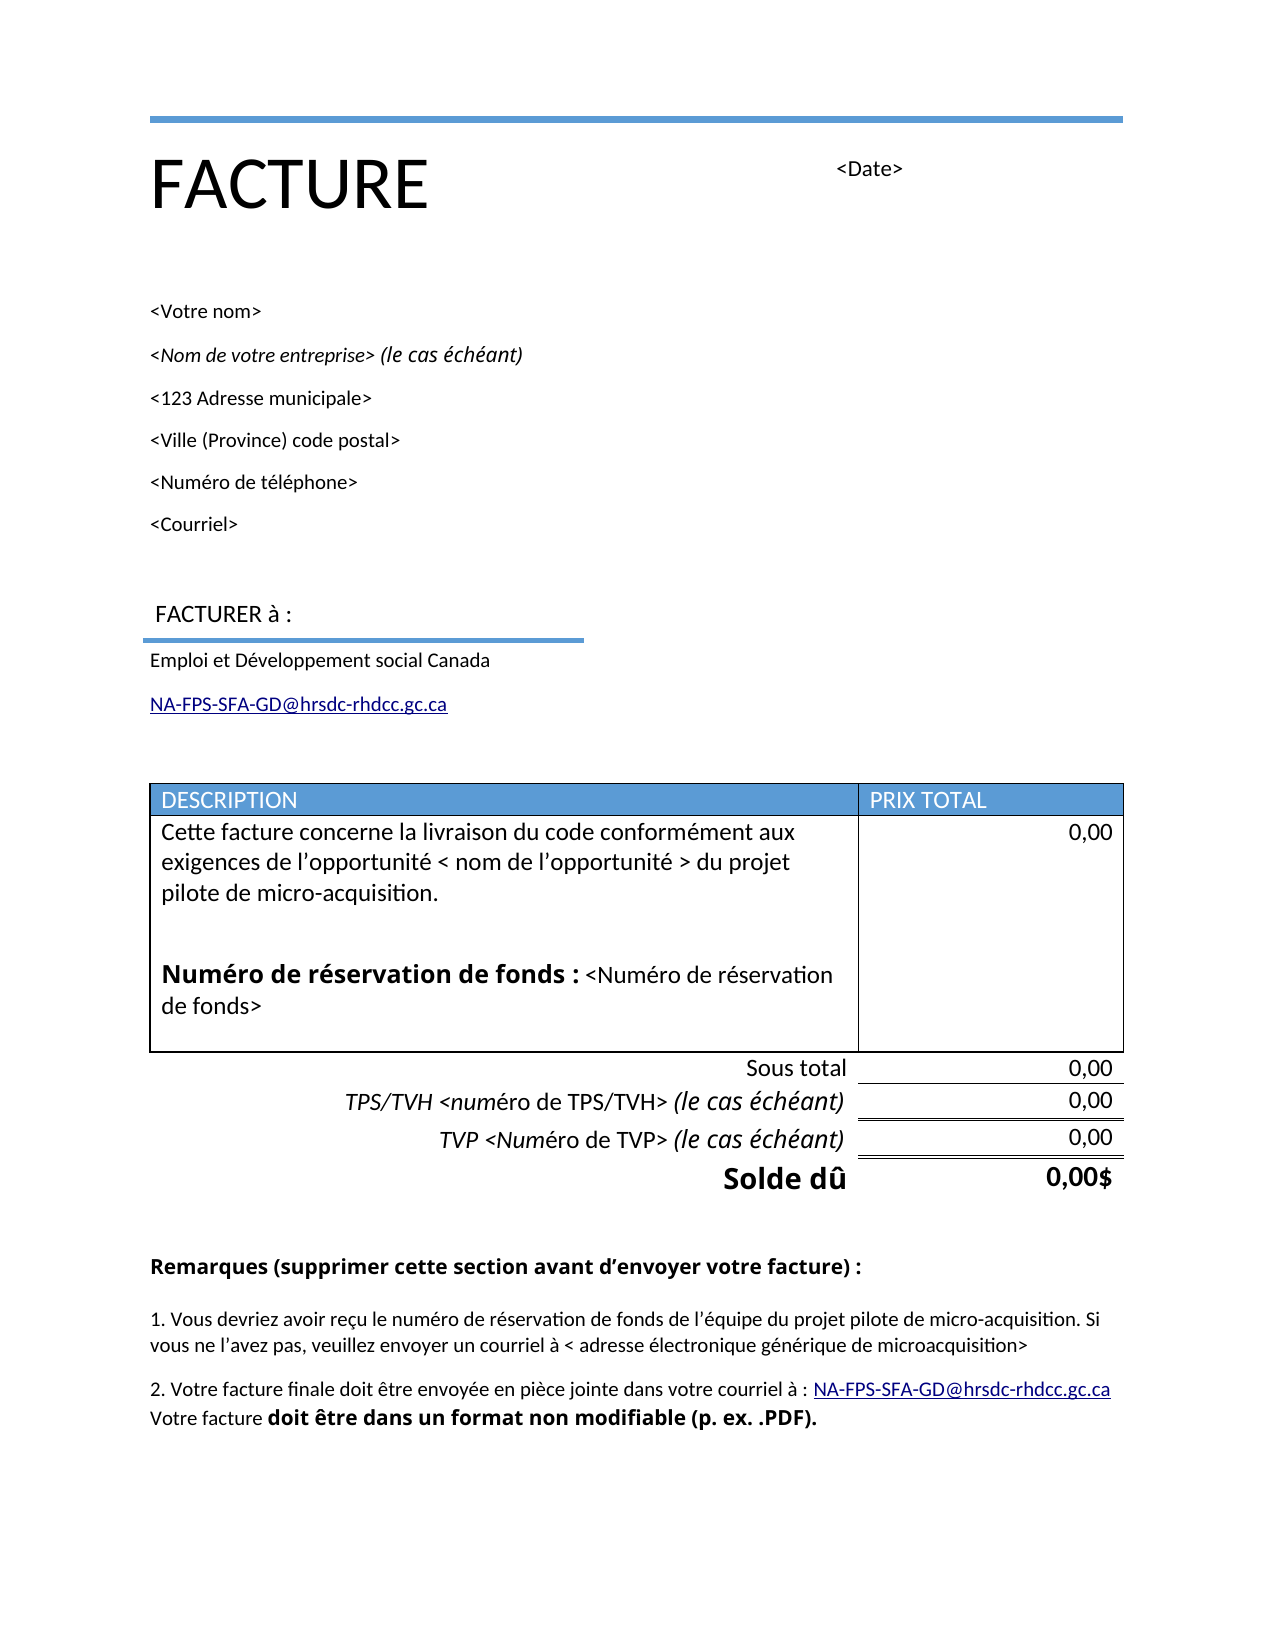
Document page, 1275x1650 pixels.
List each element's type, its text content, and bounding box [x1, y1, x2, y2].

table_cell TPS/TVH <numéro de TPS/TVH> (le cas échéant) [150, 1083, 858, 1118]
text FACTURER à : [150, 598, 1125, 629]
table_cell Sous total [150, 1053, 858, 1083]
text Remarques (supprimer cette section avant d’envoyer votre facture) : [150, 1252, 1125, 1281]
text <Votre nom> [150, 298, 1125, 323]
text <Courriel> [150, 511, 1125, 537]
table_header DESCRIPTION [151, 784, 858, 815]
text NA-FPS-SFA-GD@hrsdc-rhdcc.gc.ca [150, 691, 1125, 716]
table_cell 0,00 [858, 1053, 1124, 1083]
text <Ville (Province) code postal> [150, 427, 1125, 453]
text <Numéro de téléphone> [150, 469, 1125, 495]
table_cell Cette facture concerne la livraison du code conformément aux exigences de l’opportunité < nom de l’opportunité > du projet pilote de micro-acquisition. Numéro de réservation de fonds : <Numéro de réservation de fonds> [151, 816, 858, 1051]
text <123 Adresse municipale> [150, 385, 1125, 411]
table_cell Solde dû [150, 1155, 858, 1198]
text Emploi et Développement social Canada [150, 647, 1125, 673]
table_cell 0,00 [858, 1121, 1124, 1155]
table_cell 0,00$ [858, 1159, 1124, 1198]
text 2. Votre facture finale doit être envoyée en pièce jointe dans votre courriel à : NA-FPS-SFA-GD@hrsdc-rhdcc.gc.ca Votre facture doit être dans un format non modifiable (p. ex. .PDF). [150, 1376, 1125, 1431]
text <Nom de votre entreprise> (le cas échéant) [150, 340, 1125, 368]
text <Date> [836, 154, 1109, 183]
table_header PRIX TOTAL [859, 784, 1123, 815]
text 1. Vous devriez avoir reçu le numéro de réservation de fonds de l’équipe du projet pilote de micro-acquisition. Si vous ne l’avez pas, veuillez envoyer un courriel à < adresse électronique générique de microacquisition> [150, 1306, 1125, 1358]
table_cell 0,00 [858, 1084, 1124, 1118]
text FACTURE [150, 135, 1125, 227]
table_cell 0,00 [859, 816, 1123, 1051]
table_cell TVP <Numéro de TVP> (le cas échéant) [150, 1118, 858, 1155]
